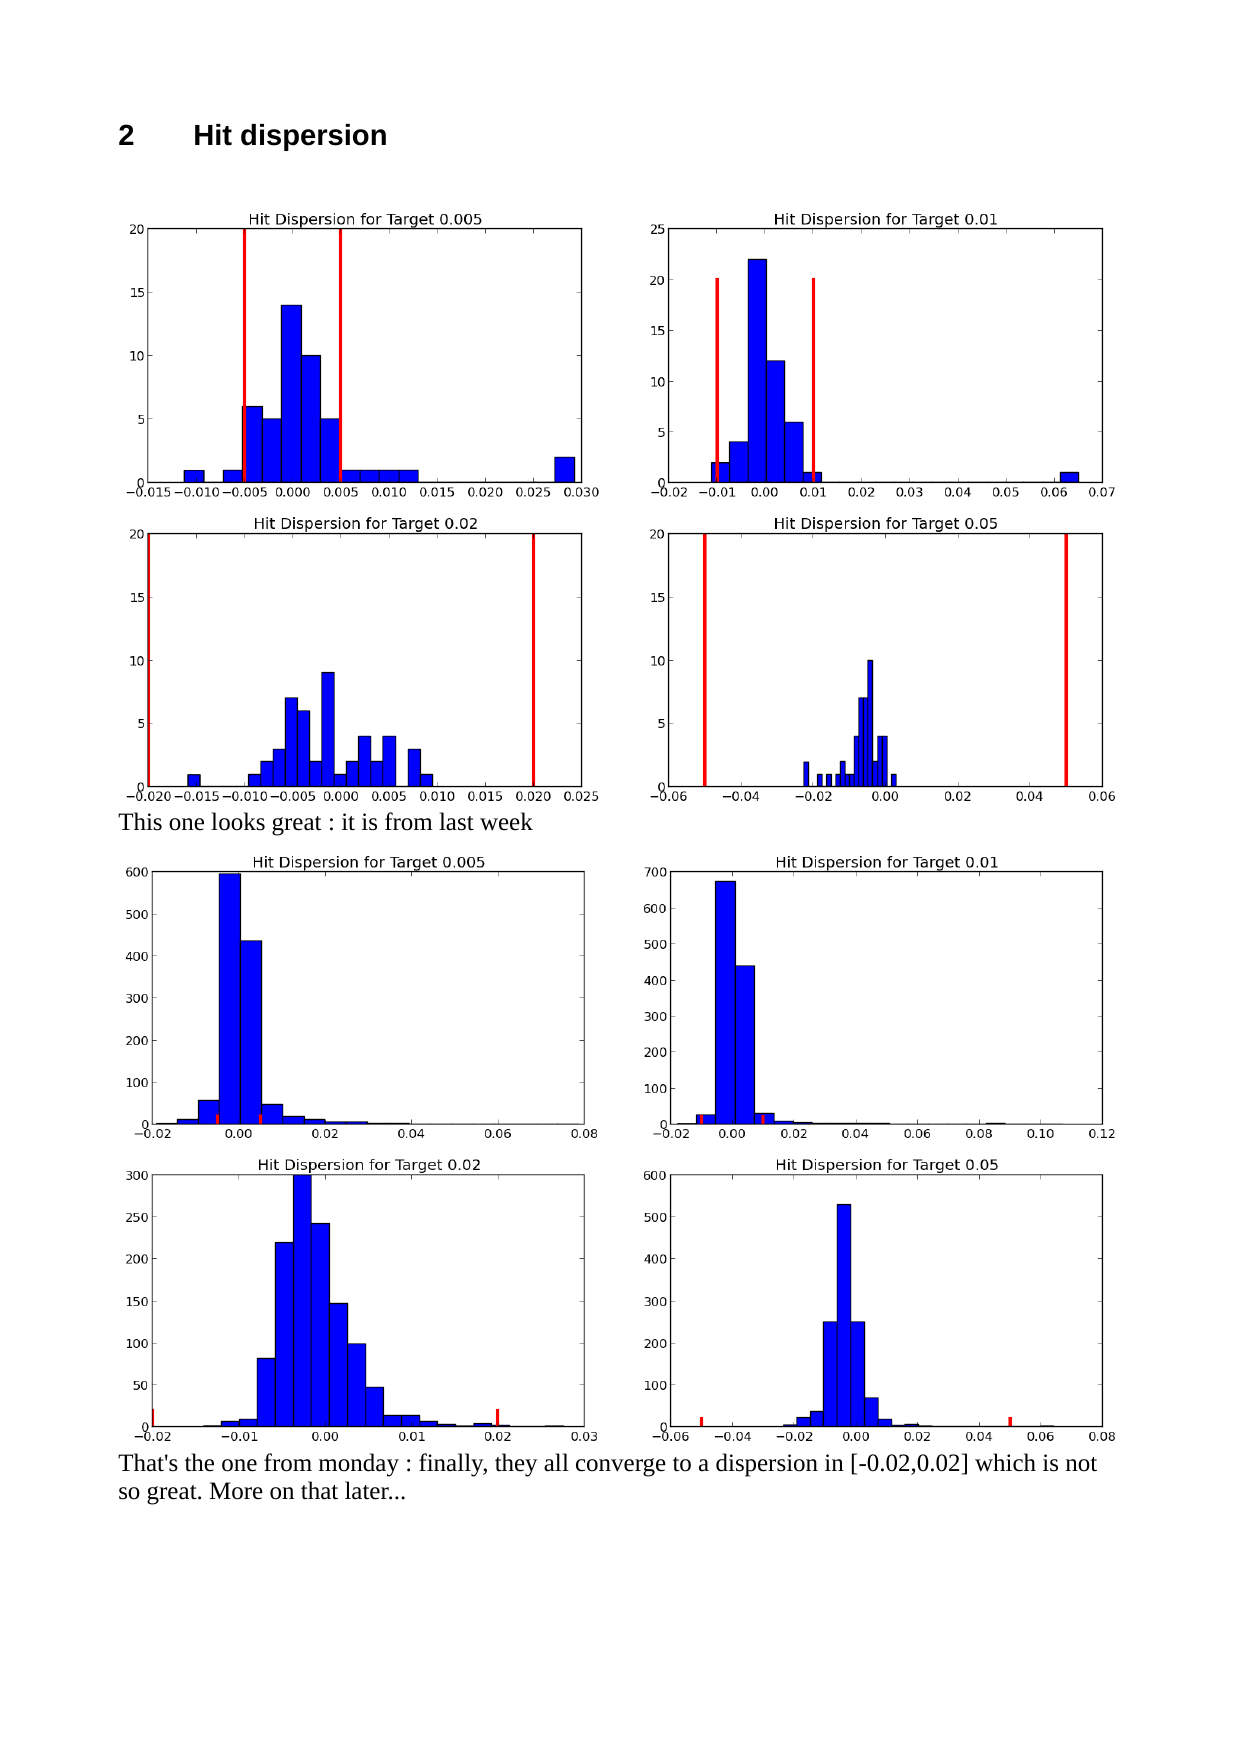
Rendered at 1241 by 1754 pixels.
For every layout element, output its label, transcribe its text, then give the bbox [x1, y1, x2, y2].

text This one looks great : it is from last week [118, 808, 1122, 836]
subtitle Hit dispersion [118, 118, 1122, 152]
picture [118, 848, 1123, 1448]
text That's the one from monday : finally, they all converge to a dispersion in [-0.02,0.02] which is not so great. More on that later... [118, 1448, 1122, 1505]
picture [118, 205, 1123, 808]
